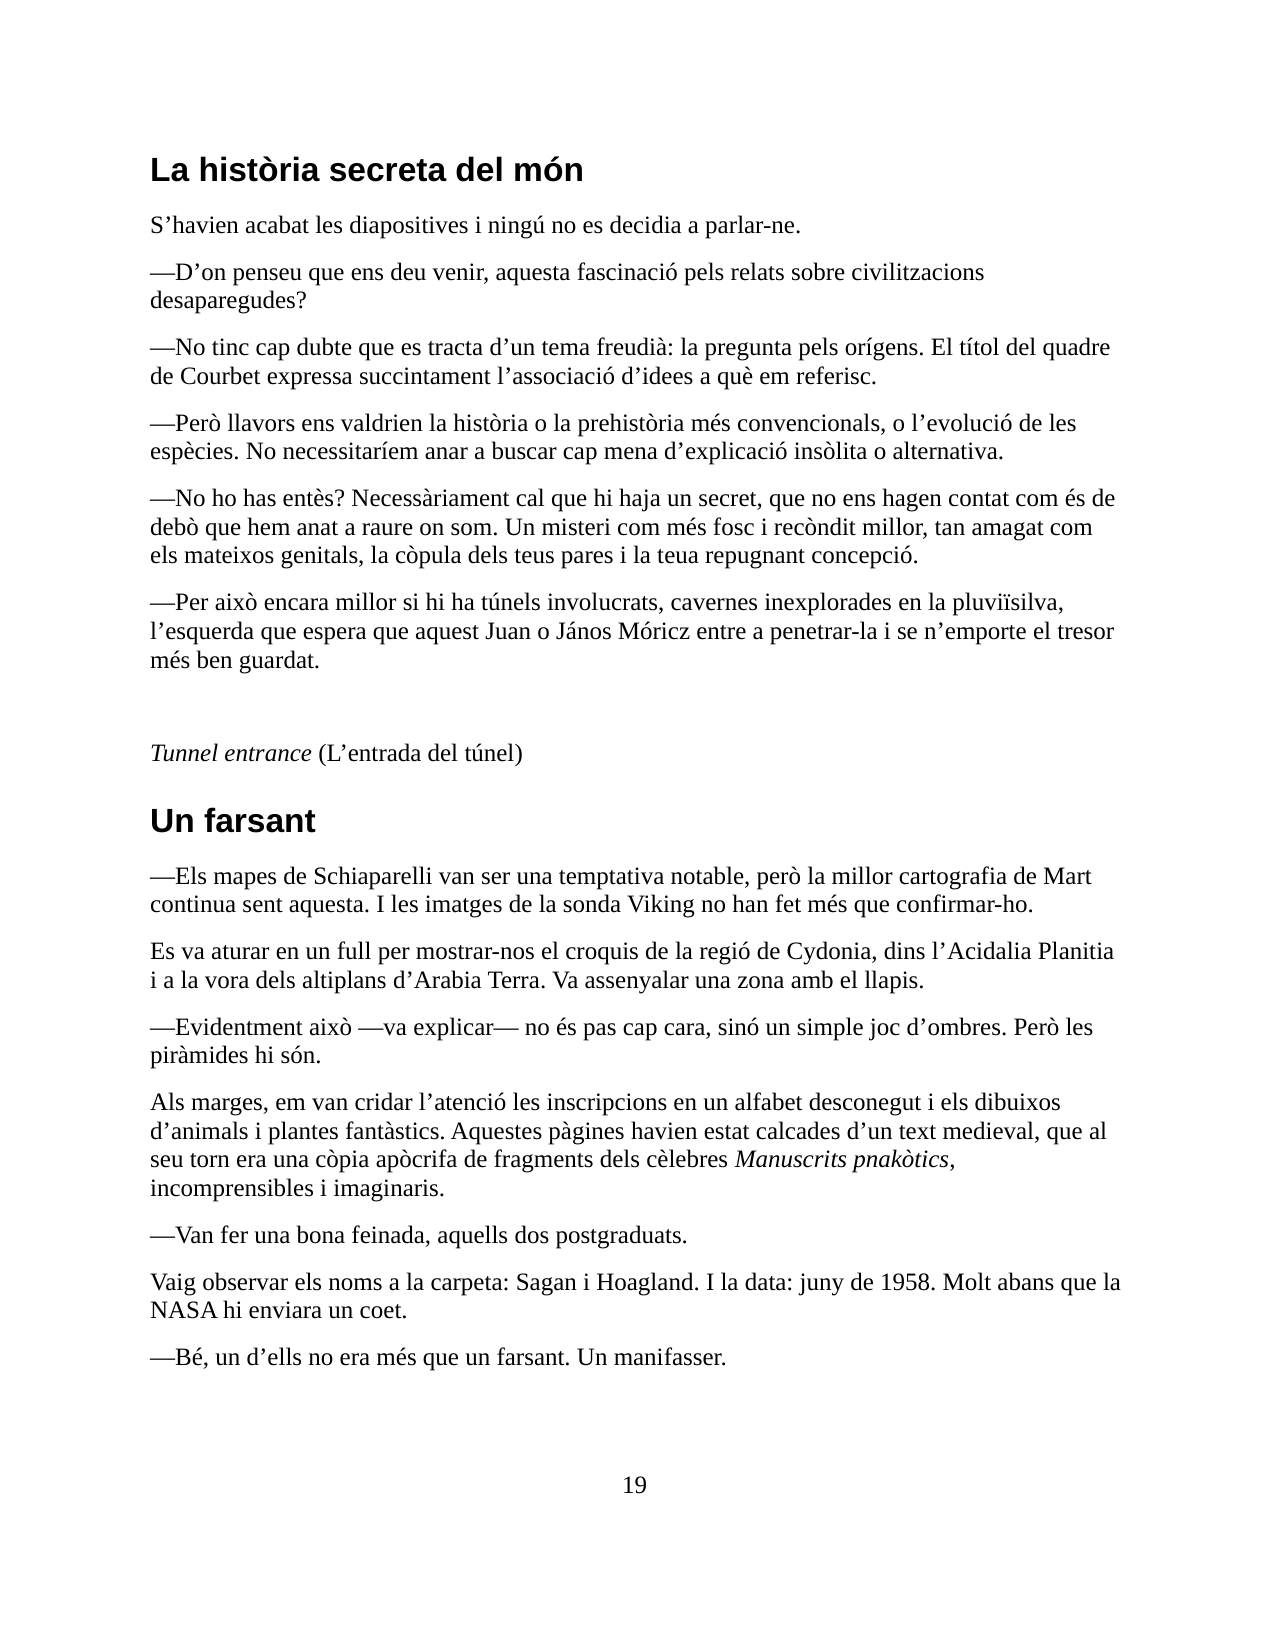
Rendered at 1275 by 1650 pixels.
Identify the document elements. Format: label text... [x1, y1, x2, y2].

text —Bé, un d’ells no era més que un farsant. Un manifasser. [150, 1342, 1125, 1371]
text —No ho has entès? Necessàriament cal que hi haja un secret, que no ens hagen contat com és de debò que hem anat a raure on som. Un misteri com més fosc i recòndit millor, tan amagat com els mateixos genitals, la còpula dels teus pares i la teua repugnant concepció. [150, 483, 1125, 569]
text —Van fer una bona feinada, aquells dos postgraduats. [150, 1220, 1125, 1249]
text —D’on penseu que ens deu venir, aquesta fascinació pels relats sobre civilitzacions desaparegudes? [150, 257, 1125, 314]
text —Evidentment això —va explicar— no és pas cap cara, sinó un simple joc d’ombres. Però les piràmides hi són. [150, 1012, 1125, 1069]
text —No tinc cap dubte que es tracta d’un tema freudià: la pregunta pels orígens. El títol del quadre de Courbet expressa succintament l’associació d’idees a què em referisc. [150, 332, 1125, 390]
text —Els mapes de Schiaparelli van ser una temptativa notable, però la millor cartografia de Mart continua sent aquesta. I les imatges de la sonda Viking no han fet més que confirmar-ho. [150, 861, 1125, 918]
subtitle Un farsant [150, 801, 1125, 839]
text Es va aturar en un full per mostrar-nos el croquis de la regió de Cydonia, dins l’Acidalia Planitia i a la vora dels altiplans d’Arabia Terra. Va assenyalar una zona amb el llapis. [150, 936, 1125, 994]
text Als marges, em van cridar l’atenció les inscripcions en un alfabet desconegut i els dibuixos d’animals i plantes fantàstics. Aquestes pàgines havien estat calcades d’un text medieval, que al seu torn era una còpia apòcrifa de fragments dels cèlebres Manuscrits pnakòtics, incomprensibles i imaginaris. [150, 1087, 1125, 1202]
text —Per això encara millor si hi ha túnels involucrats, cavernes inexplorades en la pluviïsilva, l’esquerda que espera que aquest Juan o János Móricz entre a penetrar-la i se n’emporte el tresor més ben guardat. [150, 587, 1125, 673]
text S’havien acabat les diapositives i ningú no es decidia a parlar-ne. [150, 210, 1125, 239]
text Vaig observar els noms a la carpeta: Sagan i Hoagland. I la data: juny de 1958. Molt abans que la NASA hi enviara un coet. [150, 1267, 1125, 1324]
subtitle La història secreta del món [150, 150, 1125, 189]
text —Però llavors ens valdrien la història o la prehistòria més convencionals, o l’evolució de les espècies. No necessitaríem anar a buscar cap mena d’explicació insòlita o alternativa. [150, 408, 1125, 465]
text Tunnel entrance (L’entrada del túnel) [150, 738, 1125, 767]
